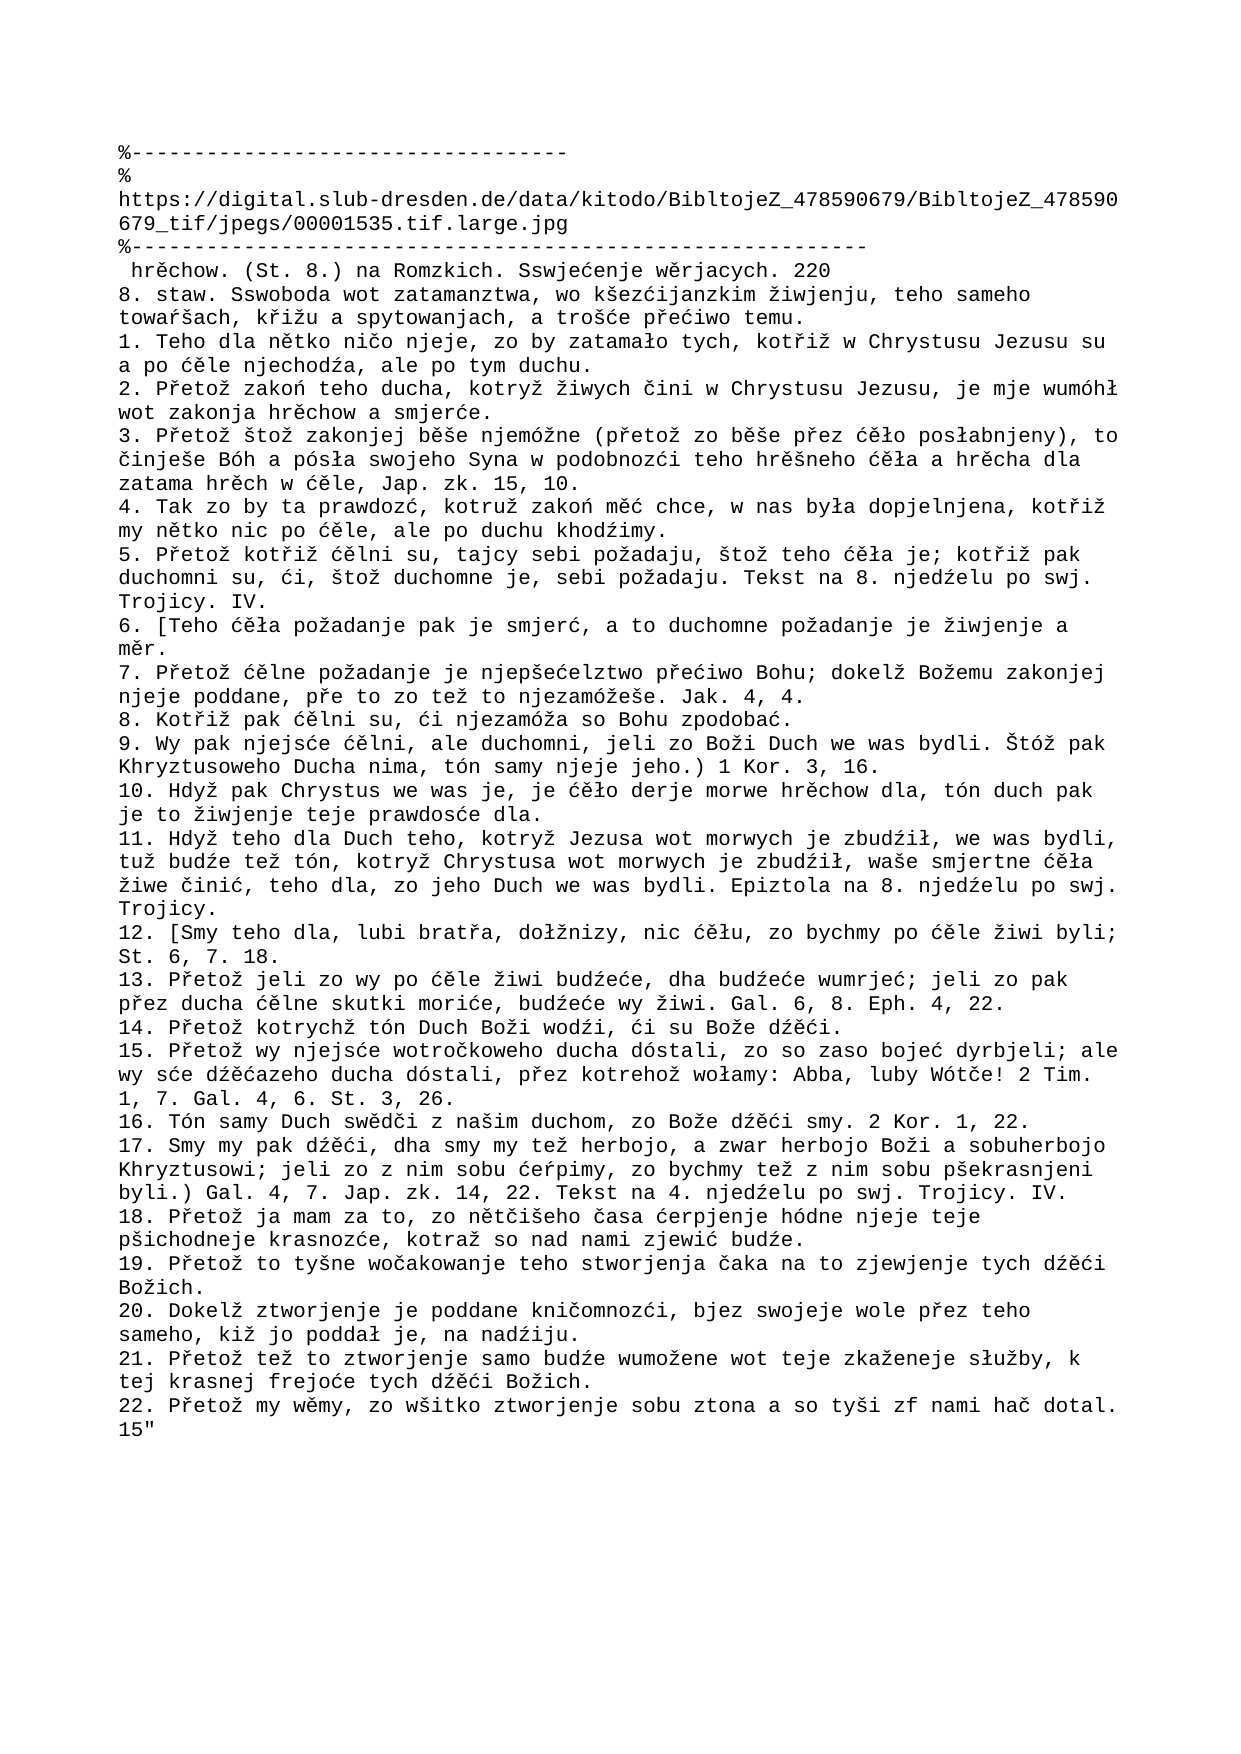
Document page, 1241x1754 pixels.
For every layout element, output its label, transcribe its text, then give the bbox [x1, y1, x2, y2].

text 8. staw. Sswoboda wot zatamanztwa, wo kšezćijanzkim žiwjenju, teho sameho towaŕšach, křižu a spytowanjach, a trošće přećiwo temu. [118, 284, 1122, 331]
text 11. Hdyž teho dla Duch teho, kotryž Jezusa wot morwych je zbudźił, we was bydli, tuž budźe tež tón, kotryž Chrystusa wot morwych je zbudźił, waše smjertne ćěła žiwe činić, teho dla, zo jeho Duch we was bydli. Epiztola na 8. njedźelu po swj. Trojicy. [118, 827, 1122, 922]
text %----------------------------------------------------------- [118, 236, 1122, 260]
text 15. Přetož wy njejsće wotročkoweho ducha dóstali, zo so zaso bojeć dyrbjeli; ale wy sće dźěćazeho ducha dóstali, přez kotrehož wołamy: Abba, luby Wótče! 2 Tim. 1, 7. Gal. 4, 6. St. 3, 26. [118, 1040, 1122, 1111]
text 10. Hdyž pak Chrystus we was je, je ćěło derje morwe hrěchow dla, tón duch pak je to žiwjenje teje prawdosće dla. [118, 780, 1122, 827]
text 5. Přetož kotřiž ćělni su, tajcy sebi požadaju, štož teho ćěła je; kotřiž pak duchomni su, ći, štož duchomne je, sebi požadaju. Tekst na 8. njedźelu po swj. Trojicy. IV. [118, 544, 1122, 615]
text 12. [Smy teho dla, lubi bratřa, dołžnizy, nic ćěłu, zo bychmy po ćěle žiwi byli; St. 6, 7. 18. [118, 922, 1122, 969]
text 13. Přetož jeli zo wy po ćěle žiwi budźeće, dha budźeće wumrjeć; jeli zo pak přez ducha ćělne skutki moriće, budźeće wy žiwi. Gal. 6, 8. Eph. 4, 22. [118, 969, 1122, 1017]
text 2. Přetož zakoń teho ducha, kotryž žiwych čini w Chrystusu Jezusu, je mje wumóhł wot zakonja hrěchow a smjerće. [118, 378, 1122, 426]
text 16. Tón samy Duch swědči z našim duchom, zo Bože dźěći smy. 2 Kor. 1, 22. [118, 1111, 1122, 1135]
text 4. Tak zo by ta prawdozć, kotruž zakoń měć chce, w nas była dopjelnjena, kotřiž my nětko nic po ćěle, ale po duchu khodźimy. [118, 496, 1122, 544]
text 20. Dokelž ztworjenje je poddane kničomnozći, bjez swojeje wole přez teho sameho, kiž jo poddał je, na nadźiju. [118, 1300, 1122, 1348]
text 8. Kotřiž pak ćělni su, ći njezamóža so Bohu zpodobać. [118, 709, 1122, 733]
text % https://digital.slub-dresden.de/data/kitodo/BibltojeZ_478590679/BibltojeZ_478590679_tif/jpegs/00001535.tif.large.jpg [118, 165, 1122, 236]
text 9. Wy pak njejsće ćělni, ale duchomni, jeli zo Boži Duch we was bydli. Štóž pak Khryztusoweho Ducha nima, tón samy njeje jeho.) 1 Kor. 3, 16. [118, 733, 1122, 780]
text 3. Přetož štož zakonjej běše njemóžne (přetož zo běše přez ćěło posłabnjeny), to činješe Bóh a pósła swojeho Syna w podobnozći teho hrěšneho ćěła a hrěcha dla zatama hrěch w ćěle, Jap. zk. 15, 10. [118, 426, 1122, 496]
text 14. Přetož kotrychž tón Duch Boži wodźi, ći su Bože dźěći. [118, 1017, 1122, 1040]
text 19. Přetož to tyšne wočakowanje teho stworjenja čaka na to zjewjenje tych dźěći Božich. [118, 1253, 1122, 1300]
text 1. Teho dla nětko ničo njeje, zo by zatamało tych, kotřiž w Chrystusu Jezusu su a po ćěle njechodźa, ale po tym duchu. [118, 331, 1122, 378]
text 21. Přetož tež to ztworjenje samo budźe wumožene wot teje zkaženeje słužby, k tej krasnej frejoće tych dźěći Božich. [118, 1348, 1122, 1395]
text hrěchow. (St. 8.) na Romzkich. Sswjećenje wěrjacych. 220 [118, 260, 1122, 284]
text 7. Přetož ćělne požadanje je njepšećelztwo přećiwo Bohu; dokelž Božemu zakonjej njeje poddane, pře to zo tež to njezamóžeše. Jak. 4, 4. [118, 662, 1122, 709]
text 6. [Teho ćěła požadanje pak je smjerć, a to duchomne požadanje je žiwjenje a měr. [118, 615, 1122, 662]
text 18. Přetož ja mam za to, zo nětčišeho časa ćerpjenje hódne njeje teje pšichodneje krasnozće, kotraž so nad nami zjewić budźe. [118, 1206, 1122, 1253]
text %----------------------------------- [118, 142, 1122, 165]
text 22. Přetož my wěmy, zo wšitko ztworjenje sobu ztona a so tyši zf nami hač dotal. 15" [118, 1395, 1122, 1442]
text 17. Smy my pak dźěći, dha smy my tež herbojo, a zwar herbojo Boži a sobuherbojo Khryztusowi; jeli zo z nim sobu ćeŕpimy, zo bychmy tež z nim sobu pšekrasnjeni byli.) Gal. 4, 7. Jap. zk. 14, 22. Tekst na 4. njedźelu po swj. Trojicy. IV. [118, 1135, 1122, 1206]
